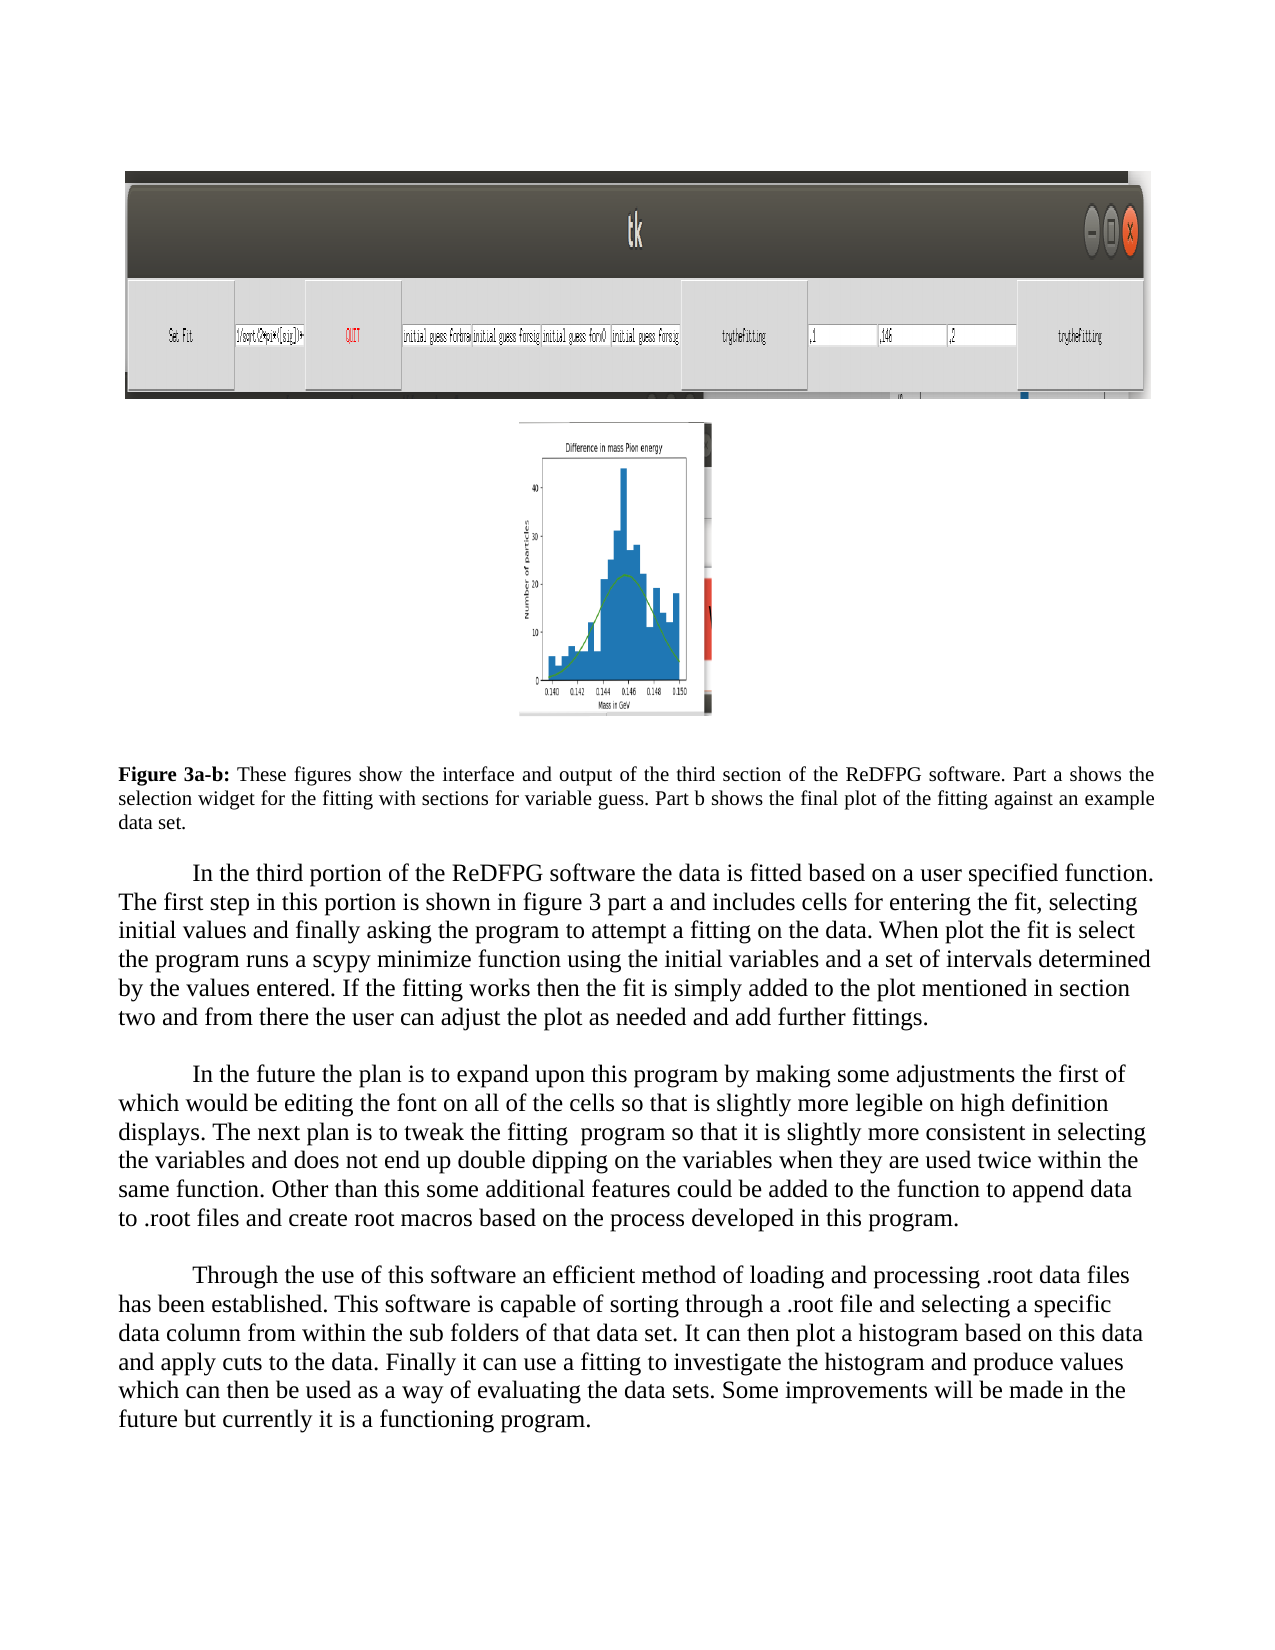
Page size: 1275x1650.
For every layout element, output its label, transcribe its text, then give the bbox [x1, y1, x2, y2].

text Through the use of this software an efficient method of loading and processing .root data files has been established. This software is capable of sorting through a .root file and selecting a specific data column from within the sub folders of that data set. It can then plot a histogram based on this data and apply cuts to the data. Finally it can use a fitting to investigate the histogram and produce values which can then be used as a way of evaluating the data sets. Some improvements will be made in the future but currently it is a functioning program. [118, 1261, 1157, 1433]
picture [125, 171, 1151, 399]
text In the future the plan is to expand upon this program by making some adjustments the first of which would be editing the font on all of the cells so that is slightly more legible on high definition displays. The next plan is to tweak the fitting program so that it is slightly more consistent in selecting the variables and does not end up double dipping on the variables when they are used twice within the same function. Other than this some additional features could be added to the function to append data to .root files and create root macros based on the process developed in this program. [118, 1059, 1157, 1232]
text Figure 3a-b: These figures show the interface and output of the third section of the ReDFPG software. Part a shows the selection widget for the fitting with sections for variable guess. Part b shows the final plot of the fitting against an example data set. [118, 762, 1157, 834]
text In the third portion of the ReDFPG software the data is fitted based on a user specified function. The first step in this portion is shown in figure 3 part a and includes cells for entering the fit, selecting initial values and finally asking the program to attempt a fitting on the data. When plot the fit is select the program runs a scypy minimize function using the initial variables and a set of intervals determined by the values entered. If the fitting works then the fit is simply added to the plot mentioned in section two and from there the user can adjust the plot as needed and add further fittings. [118, 858, 1157, 1031]
